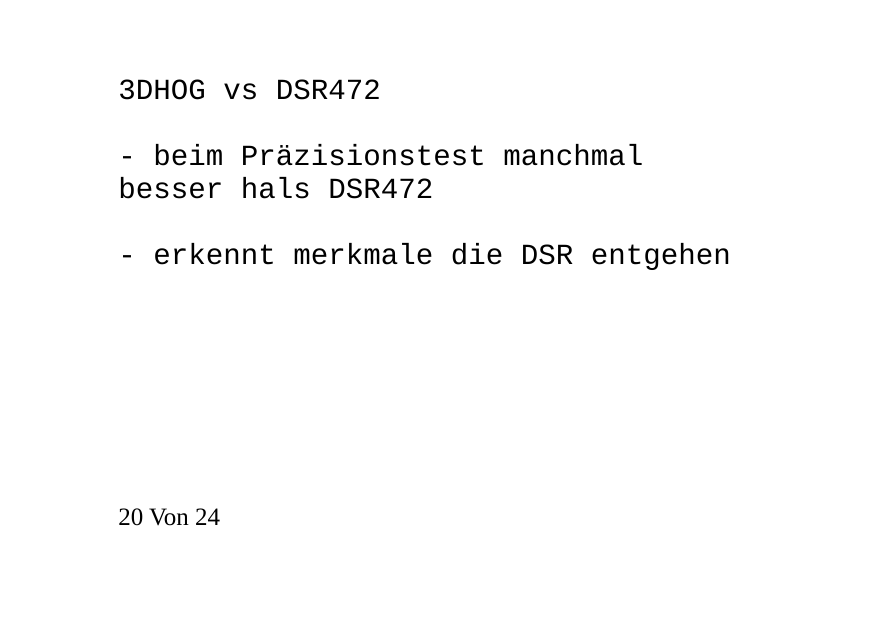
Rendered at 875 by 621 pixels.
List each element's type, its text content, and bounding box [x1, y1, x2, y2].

text 3DHOG vs DSR472 [118, 75, 756, 108]
text - beim Präzisionstest manchmal besser hals DSR472 [118, 141, 756, 207]
text - erkennt merkmale die DSR entgehen [118, 240, 756, 273]
